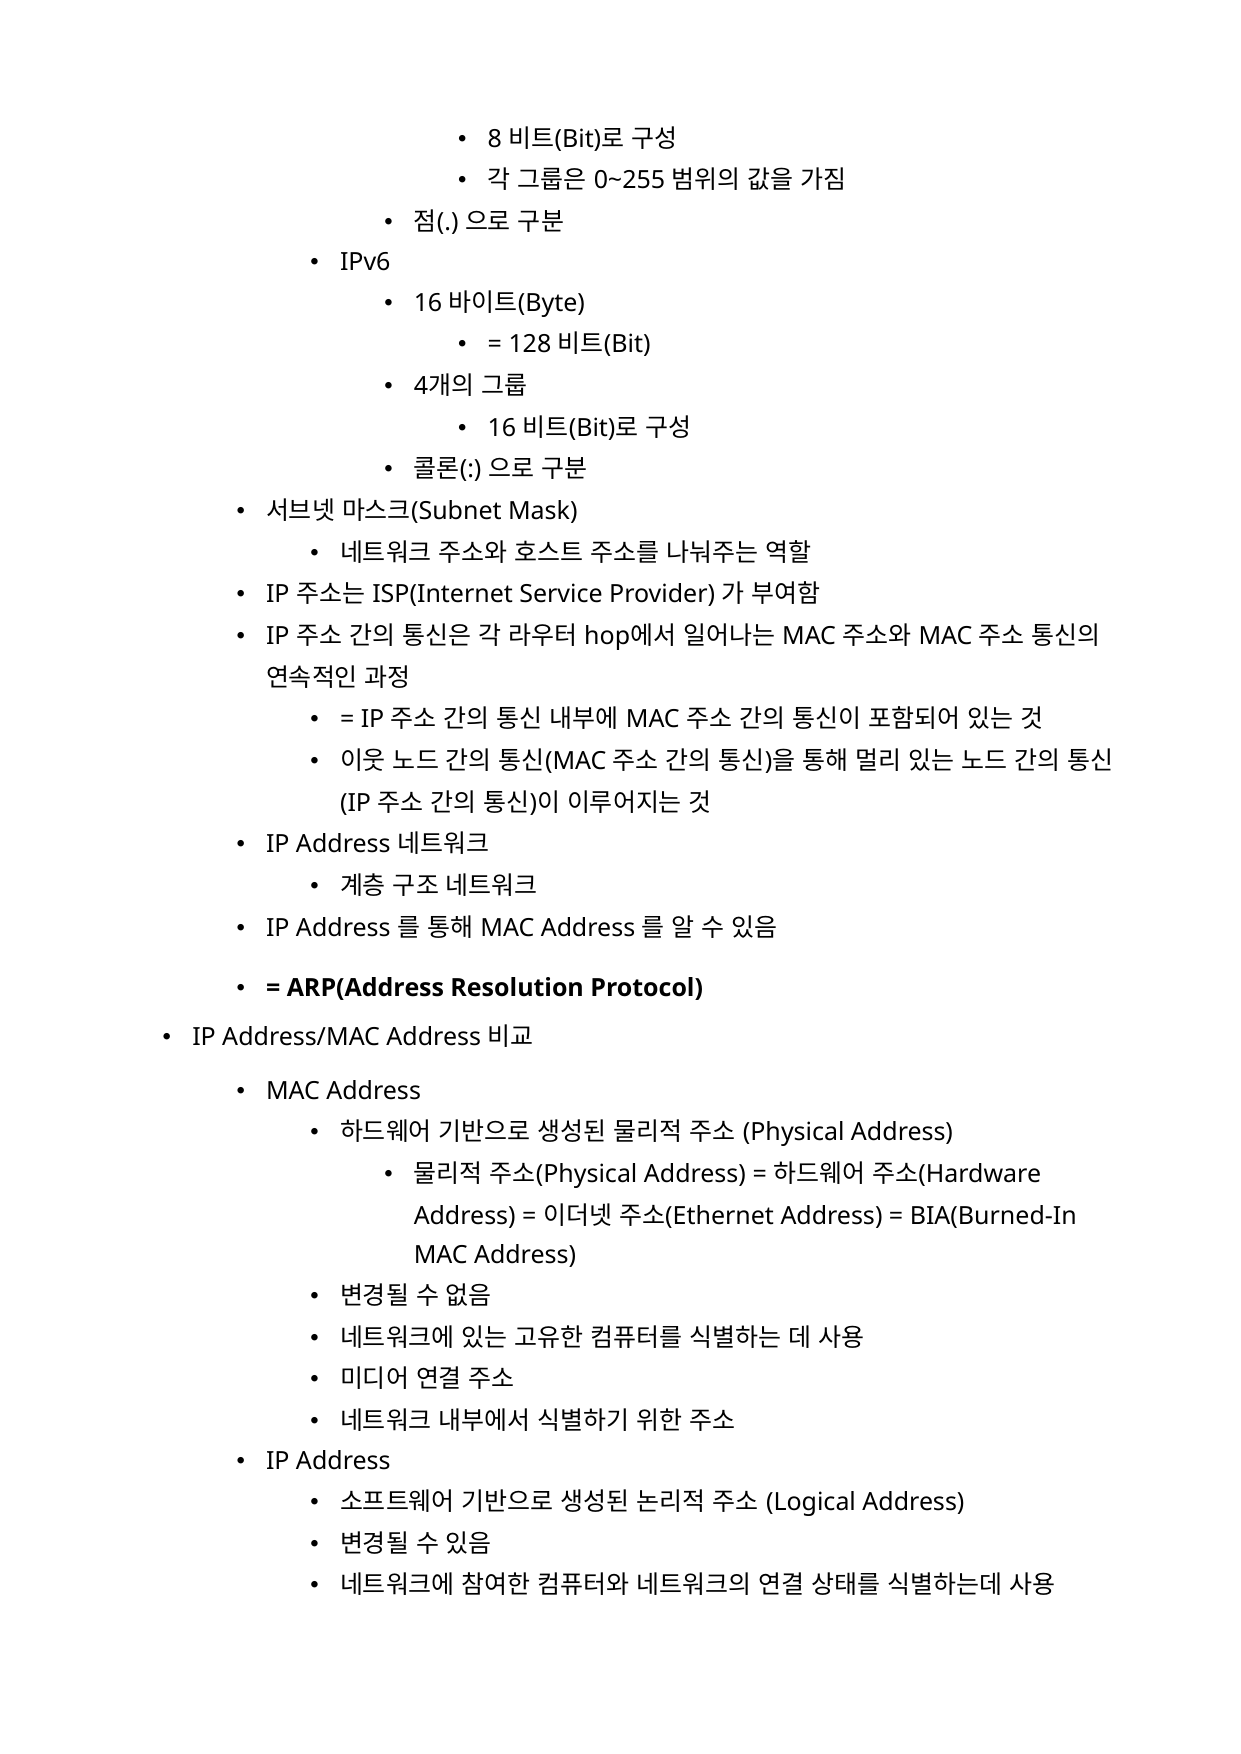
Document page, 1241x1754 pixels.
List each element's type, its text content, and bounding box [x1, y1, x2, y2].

list 점(.) 으로 구분 [384, 201, 1122, 238]
list IPv6 [310, 243, 1122, 277]
list 변경될 수 있음 [310, 1523, 1122, 1559]
list 각 그룹은 0~255 범위의 값을 가짐 [458, 160, 1122, 196]
list MAC Address [236, 1073, 1122, 1107]
list 미디어 연결 주소 [310, 1359, 1122, 1395]
list 네트워크 내부에서 식별하기 위한 주소 [310, 1401, 1122, 1437]
list IP Address 네트워크 [236, 824, 1122, 860]
list 8 비트(Bit)로 구성 [458, 118, 1122, 154]
list 변경될 수 없음 [310, 1276, 1122, 1312]
list 서브넷 마스크(Subnet Mask) [236, 491, 1122, 527]
list 네트워크에 참여한 컴퓨터와 네트워크의 연결 상태를 식별하는데 사용 [310, 1565, 1122, 1601]
list 16 바이트(Byte) [384, 282, 1122, 318]
subtitle = ARP(Address Resolution Protocol) [236, 970, 1122, 1004]
list = IP 주소 간의 통신 내부에 MAC 주소 간의 통신이 포함되어 있는 것 [310, 699, 1122, 735]
list 소프트웨어 기반으로 생성된 논리적 주소 (Logical Address) [310, 1481, 1122, 1518]
list 물리적 주소(Physical Address) = 하드웨어 주소(Hardware Address) = 이더넷 주소(Ethernet Address) = BIA(Burned-In MAC Address) [384, 1153, 1122, 1271]
list 콜론(:) 으로 구분 [384, 449, 1122, 485]
list 계층 구조 네트워크 [310, 866, 1122, 902]
list = 128 비트(Bit) [458, 324, 1122, 360]
list 16 비트(Bit)로 구성 [458, 407, 1122, 443]
list 이웃 노드 간의 통신(MAC 주소 간의 통신)을 통해 멀리 있는 노드 간의 통신(IP 주소 간의 통신)이 이루어지는 것 [310, 741, 1122, 818]
list 네트워크 주소와 호스트 주소를 나눠주는 역할 [310, 532, 1122, 568]
list IP 주소 간의 통신은 각 라우터 hop에서 일어나는 MAC 주소와 MAC 주소 통신의 연속적인 과정 [236, 616, 1122, 693]
list IP Address/MAC Address 비교 [162, 1016, 1122, 1053]
list IP Address 를 통해 MAC Address 를 알 수 있음 [236, 907, 1122, 943]
list 네트워크에 있는 고유한 컴퓨터를 식별하는 데 사용 [310, 1317, 1122, 1353]
list 4개의 그룹 [384, 366, 1122, 402]
list IP 주소는 ISP(Internet Service Provider) 가 부여함 [236, 574, 1122, 610]
list IP Address [236, 1442, 1122, 1476]
list 하드웨어 기반으로 생성된 물리적 주소 (Physical Address) [310, 1112, 1122, 1148]
